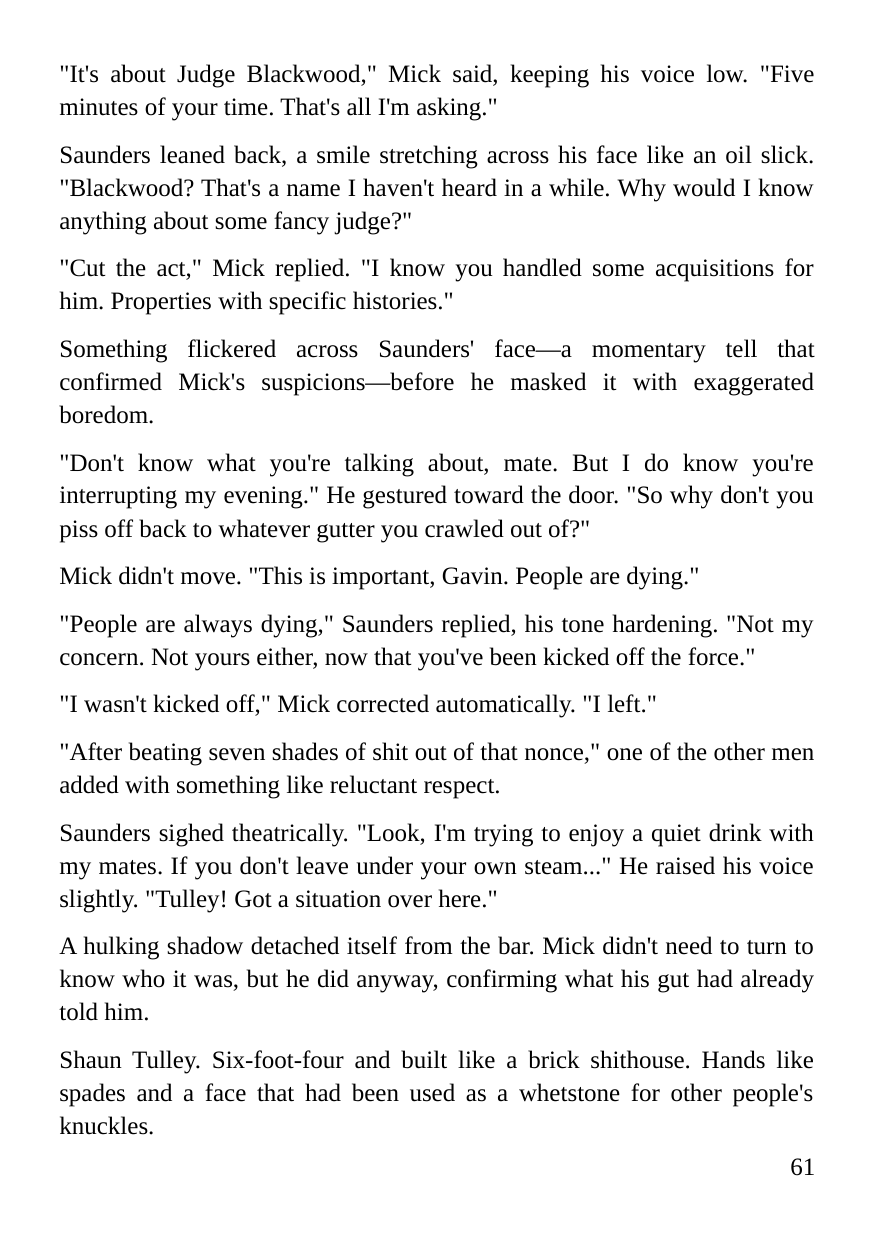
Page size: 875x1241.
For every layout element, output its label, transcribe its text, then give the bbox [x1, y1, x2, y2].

text Shaun Tulley. Six-foot-four and built like a brick shithouse. Hands like spades and a face that had been used as a whetstone for other people's knuckles. [59, 1045, 815, 1140]
text "Cut the act," Mick replied. "I know you handled some acquisitions for him. Properties with specific histories." [59, 253, 815, 315]
text Mick didn't move. "This is important, Gavin. People are dying." [59, 561, 815, 590]
text Saunders sighed theatrically. "Look, I'm trying to enjoy a quiet drink with my mates. If you don't leave under your own steam..." He raised his voice slightly. "Tulley! Got a situation over here." [59, 818, 815, 912]
text Saunders leaned back, a smile stretching across his face like an oil slick. "Blackwood? That's a name I haven't heard in a while. Why would I know anything about some fancy judge?" [59, 140, 815, 234]
text "After beating seven shades of shit out of that nonce," one of the other men added with something like reluctant respect. [59, 737, 815, 799]
text "I wasn't kicked off," Mick corrected automatically. "I left." [59, 689, 815, 718]
text A hulking shadow detached itself from the bar. Mick didn't need to turn to know who it was, but he did anyway, confirming what his gut had already told him. [59, 931, 815, 1026]
text "People are always dying," Saunders replied, his tone hardening. "Not my concern. Not yours either, now that you've been kicked off the force." [59, 609, 815, 671]
text "Don't know what you're talking about, mate. But I do know you're interrupting my evening." He gestured toward the door. "So why don't you piss off back to whatever gutter you crawled out of?" [59, 448, 815, 542]
text Something flickered across Saunders' face—a momentary tell that confirmed Mick's suspicions—before he masked it with exaggerated boredom. [59, 334, 815, 429]
text "It's about Judge Blackwood," Mick said, keeping his voice low. "Five minutes of your time. That's all I'm asking." [59, 59, 815, 121]
